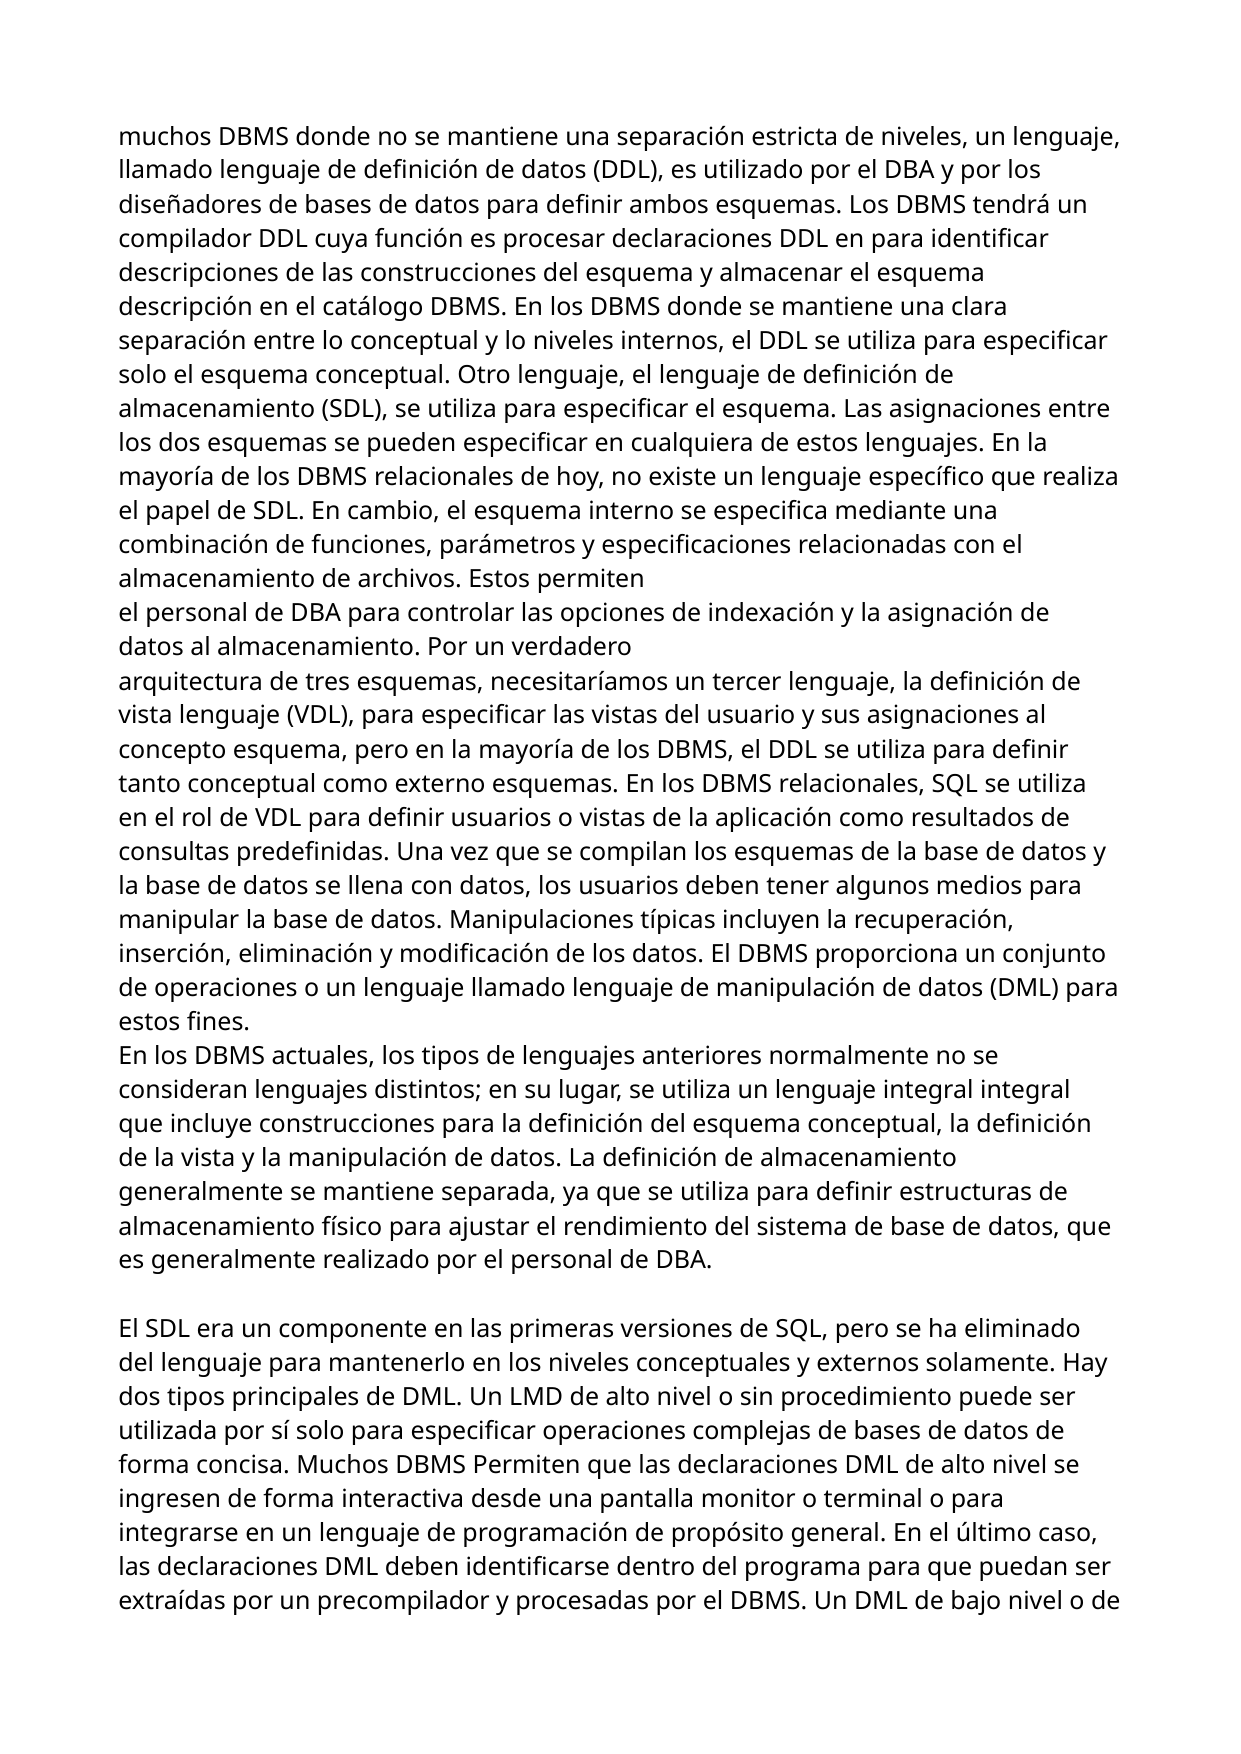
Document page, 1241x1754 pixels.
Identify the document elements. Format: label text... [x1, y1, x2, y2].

text En los DBMS actuales, los tipos de lenguajes anteriores normalmente no se consideran lenguajes distintos; en su lugar, se utiliza un lenguaje integral integral que incluye construcciones para la definición del esquema conceptual, la definición de la vista y la manipulación de datos. La definición de almacenamiento generalmente se mantiene separada, ya que se utiliza para definir estructuras de almacenamiento físico para ajustar el rendimiento del sistema de base de datos, que es generalmente realizado por el personal de DBA. [118, 1038, 1122, 1276]
text el personal de DBA para controlar las opciones de indexación y la asignación de datos al almacenamiento. Por un verdadero [118, 595, 1122, 663]
text El SDL era un componente en las primeras versiones de SQL, pero se ha eliminado del lenguaje para mantenerlo en los niveles conceptuales y externos solamente. Hay dos tipos principales de DML. Un LMD de alto nivel o sin procedimiento puede ser utilizada por sí solo para especificar operaciones complejas de bases de datos de forma concisa. Muchos DBMS Permiten que las declaraciones DML de alto nivel se ingresen de forma interactiva desde una pantalla monitor o terminal o para integrarse en un lenguaje de programación de propósito general. En el último caso, las declaraciones DML deben identificarse dentro del programa para que puedan ser extraídas por un precompilador y procesadas por el DBMS. Un DML de bajo nivel o de [118, 1310, 1122, 1617]
text muchos DBMS donde no se mantiene una separación estricta de niveles, un lenguaje, llamado lenguaje de definición de datos (DDL), es utilizado por el DBA y por los diseñadores de bases de datos para definir ambos esquemas. Los DBMS tendrá un compilador DDL cuya función es procesar declaraciones DDL en para identificar descripciones de las construcciones del esquema y almacenar el esquema descripción en el catálogo DBMS. En los DBMS donde se mantiene una clara separación entre lo conceptual y lo niveles internos, el DDL se utiliza para especificar solo el esquema conceptual. Otro lenguaje, el lenguaje de definición de almacenamiento (SDL), se utiliza para especificar el esquema. Las asignaciones entre los dos esquemas se pueden especificar en cualquiera de estos lenguajes. En la mayoría de los DBMS relacionales de hoy, no existe un lenguaje específico que realiza el papel de SDL. En cambio, el esquema interno se especifica mediante una combinación de funciones, parámetros y especificaciones relacionadas con el almacenamiento de archivos. Estos permiten [118, 118, 1122, 595]
text arquitectura de tres esquemas, necesitaríamos un tercer lenguaje, la definición de vista lenguaje (VDL), para especificar las vistas del usuario y sus asignaciones al concepto esquema, pero en la mayoría de los DBMS, el DDL se utiliza para definir tanto conceptual como externo esquemas. En los DBMS relacionales, SQL se utiliza en el rol de VDL para definir usuarios o vistas de la aplicación como resultados de consultas predefinidas. Una vez que se compilan los esquemas de la base de datos y la base de datos se llena con datos, los usuarios deben tener algunos medios para manipular la base de datos. Manipulaciones típicas incluyen la recuperación, inserción, eliminación y modificación de los datos. El DBMS proporciona un conjunto de operaciones o un lenguaje llamado lenguaje de manipulación de datos (DML) para estos fines. [118, 663, 1122, 1038]
